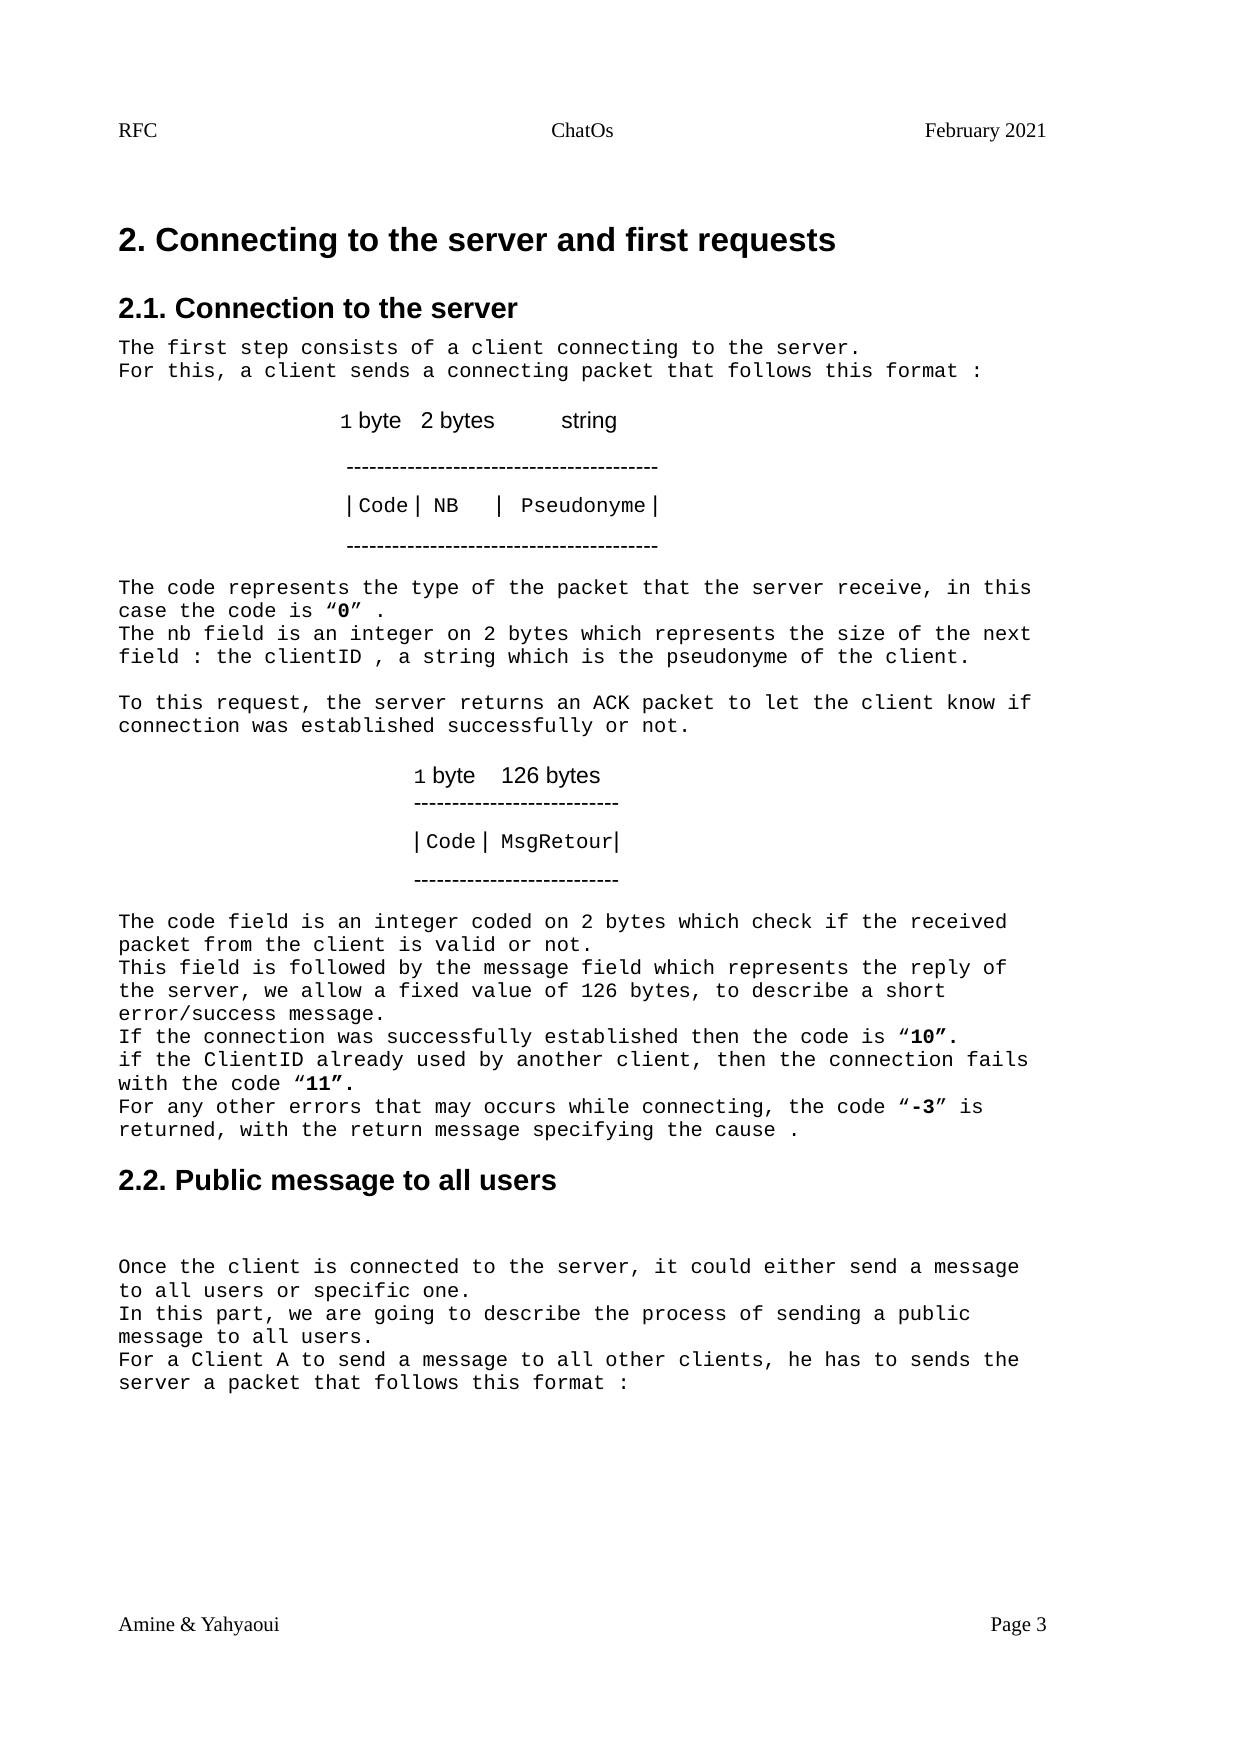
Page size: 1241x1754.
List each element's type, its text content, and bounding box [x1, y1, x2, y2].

subtitle 2.2. Public message to all users [118, 1163, 1047, 1197]
text | Code | MsgRetour| [118, 826, 1047, 855]
text 1 byte 126 bytes [118, 762, 1047, 789]
subtitle 2.1. Connection to the server [118, 291, 1047, 325]
text For this, a client sends a connecting packet that follows this format : [118, 361, 1047, 383]
text | Code | NB | Pseudonyme | [118, 489, 1047, 519]
text ----------------------------------------- [118, 453, 1047, 479]
text If the connection was successfully established then the code is “10”. [118, 1026, 1047, 1049]
text For any other errors that may occurs while connecting, the code “-3” is returned, with the return message specifying the cause . [118, 1097, 1047, 1143]
text --------------------------- [118, 789, 1047, 816]
text The code field is an integer coded on 2 bytes which check if the received packet from the client is valid or not. [118, 911, 1047, 957]
text The first step consists of a client connecting to the server. [118, 337, 1047, 361]
text ----------------------------------------- [118, 530, 1047, 559]
text To this request, the server returns an ACK packet to let the client know if connection was established successfully or not. [118, 693, 1047, 739]
text The code represents the type of the packet that the server receive, in this case the code is “0” . [118, 577, 1047, 623]
text In this part, we are going to describe the process of sending a public message to all users. For a Client A to send a message to all other clients, he has to sends the server a packet that follows this format : [118, 1303, 1047, 1395]
text This field is followed by the message field which represents the reply of the server, we allow a fixed value of 126 bytes, to describe a short error/success message. [118, 957, 1047, 1026]
text 1 byte 2 bytes string [118, 407, 1047, 434]
subtitle 2. Connecting to the server and first requests [118, 220, 1047, 258]
text --------------------------- [118, 866, 1047, 893]
text if the ClientID already used by another client, then the connection fails with the code “11”. [118, 1049, 1047, 1097]
text The nb field is an integer on 2 bytes which represents the size of the next field : the clientID , a string which is the pseudonyme of the client. [118, 623, 1047, 669]
text Once the client is connected to the server, it could either send a message to all users or specific one. [118, 1257, 1047, 1303]
